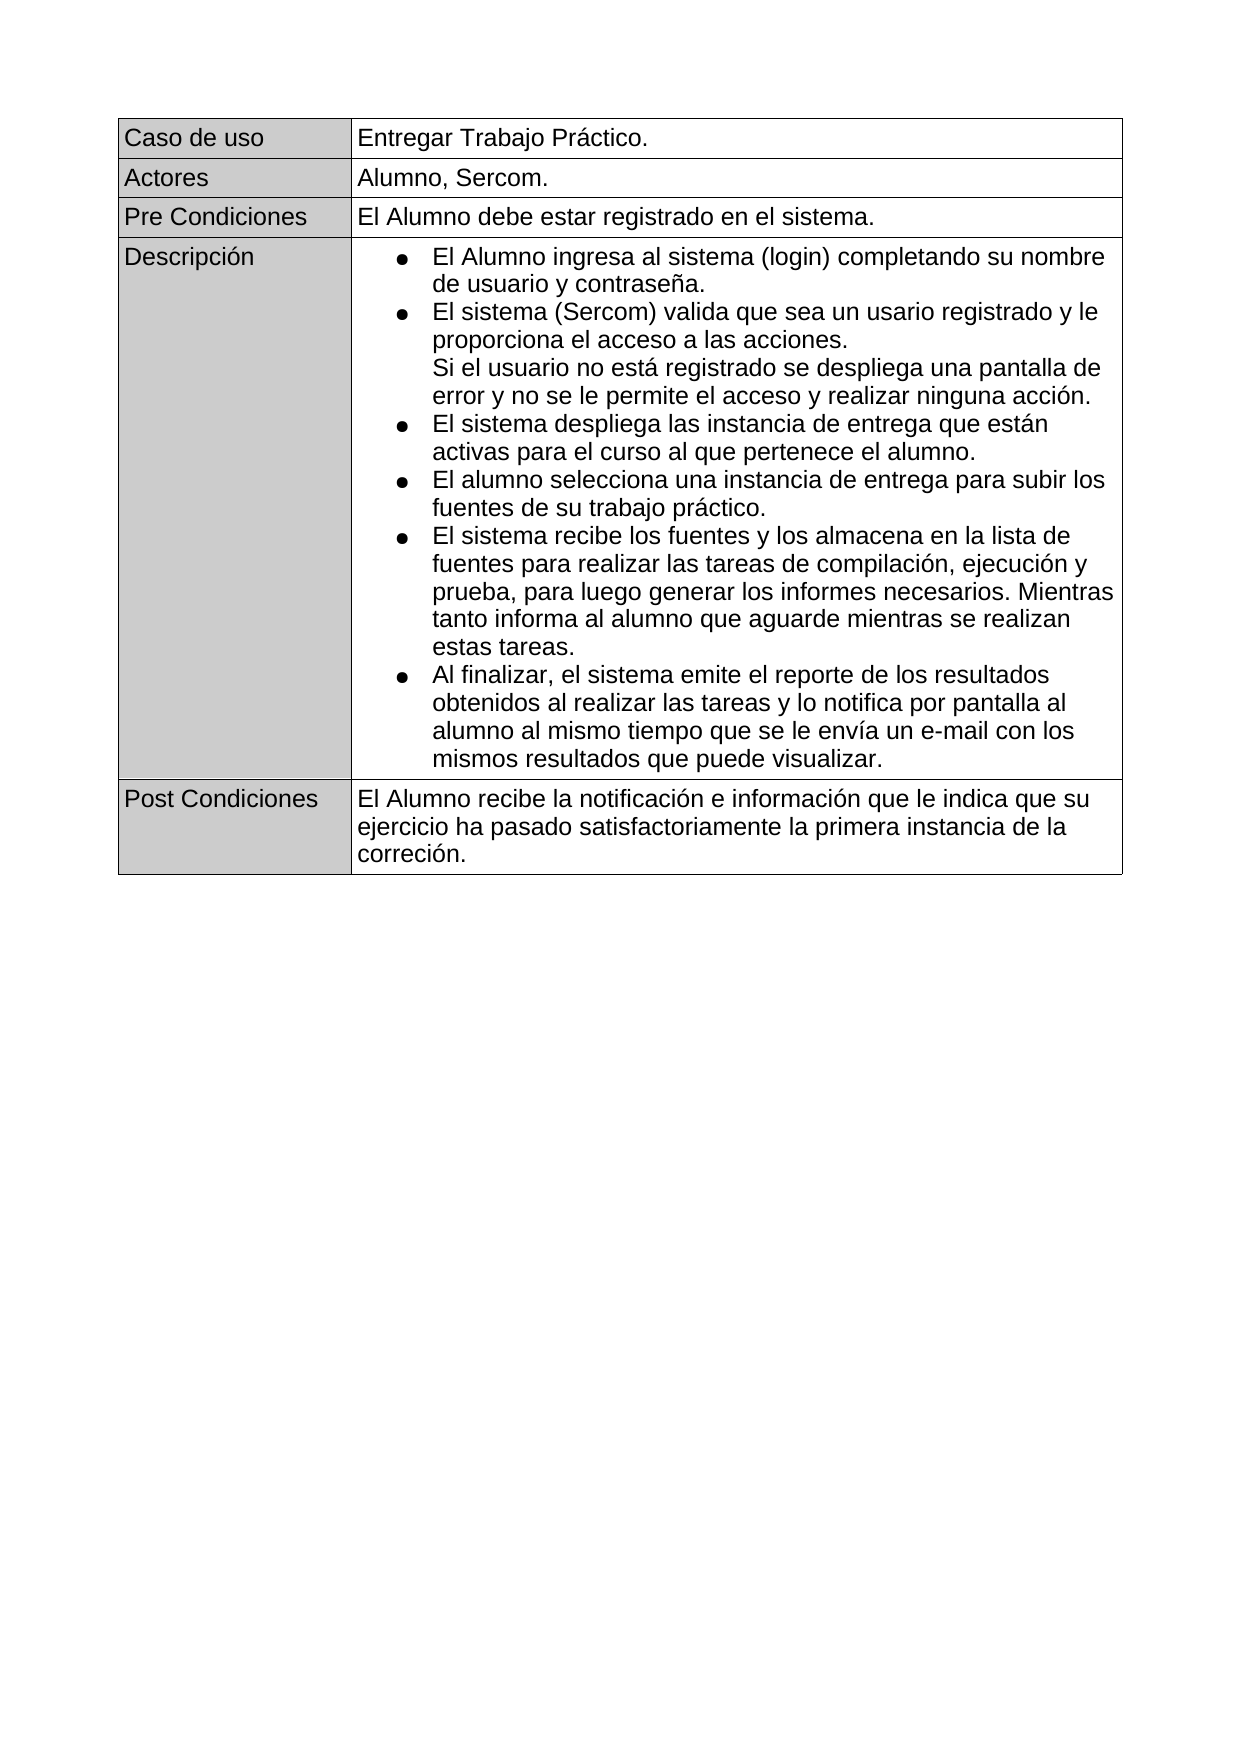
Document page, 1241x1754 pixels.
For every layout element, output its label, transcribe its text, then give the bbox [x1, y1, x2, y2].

table_cell Actores [119, 159, 351, 197]
table_cell Descripción [119, 238, 351, 778]
table_header Caso de uso [119, 119, 351, 158]
table_cell El Alumno ingresa al sistema (login) completando su nombre de usuario y contraseña. El sistema (Sercom) valida que sea un usario registrado y le proporciona el acceso a las acciones. Si el usuario no está registrado se despliega una pantalla de error y no se le permite el acceso y realizar ninguna acción. El sistema despliega las instancia de entrega que están activas para el curso al que pertenece el alumno. El alumno selecciona una instancia de entrega para subir los fuentes de su trabajo práctico. El sistema recibe los fuentes y los almacena en la lista de fuentes para realizar las tareas de compilación, ejecución y prueba, para luego generar los informes necesarios. Mientras tanto informa al alumno que aguarde mientras se realizan estas tareas. Al finalizar, el sistema emite el reporte de los resultados obtenidos al realizar las tareas y lo notifica por pantalla al alumno al mismo tiempo que se le envía un e-mail con los mismos resultados que puede visualizar. [352, 238, 1122, 778]
table_header Entregar Trabajo Práctico. [352, 119, 1122, 158]
table_cell Pre Condiciones [119, 198, 351, 237]
table_cell Alumno, Sercom. [352, 159, 1122, 197]
table_cell El Alumno debe estar registrado en el sistema. [352, 198, 1122, 237]
table_cell Post Condiciones [119, 780, 351, 874]
table_cell El Alumno recibe la notificación e información que le indica que su ejercicio ha pasado satisfactoriamente la primera instancia de la correción. [352, 780, 1122, 874]
